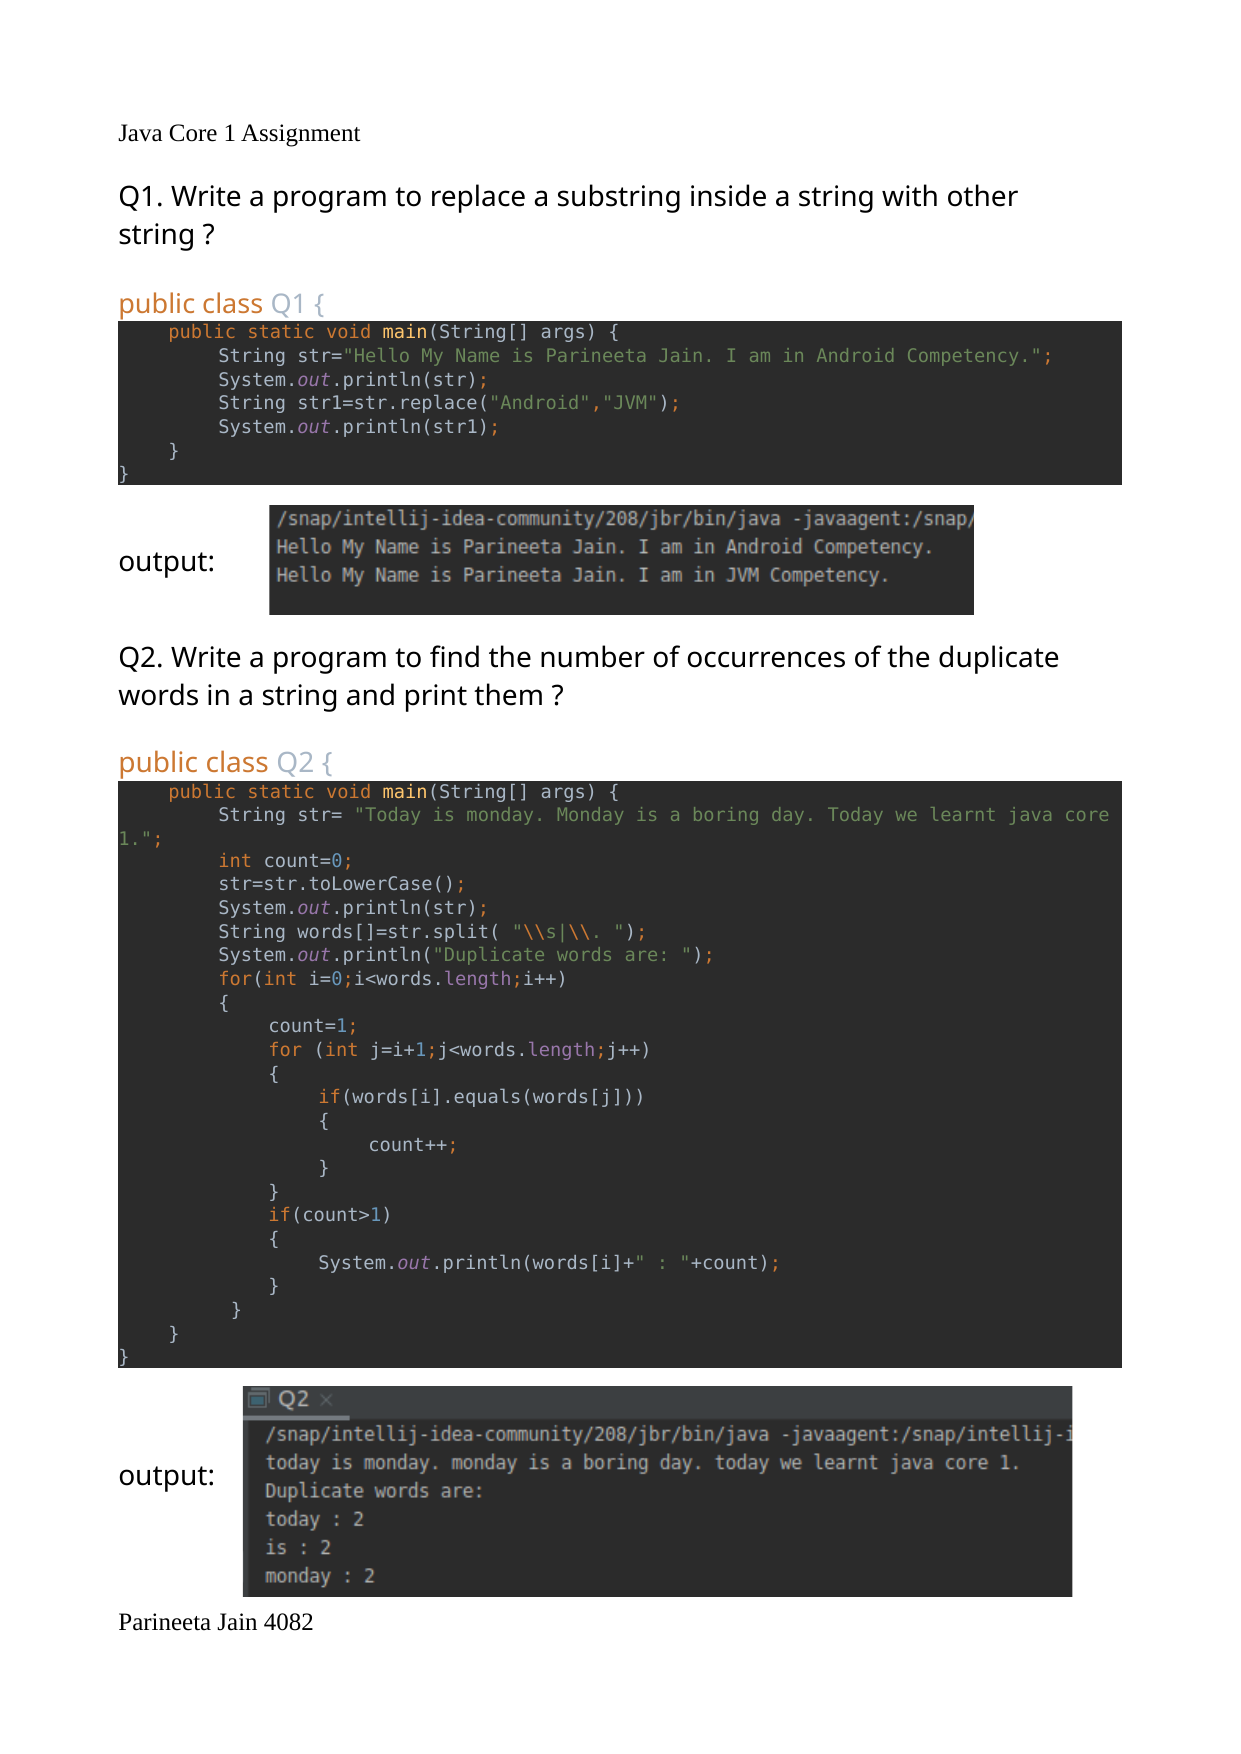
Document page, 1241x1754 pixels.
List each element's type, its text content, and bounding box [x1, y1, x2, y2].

text Q2. Write a program to find the number of occurrences of the duplicate words in a string and print them ? [118, 637, 1122, 713]
text System.out.println(str); [118, 369, 1122, 392]
text System.out.println(words[i]+" : "+count); [118, 1252, 1122, 1275]
text { [118, 1228, 1122, 1252]
text } [118, 1299, 1122, 1323]
text count++; [118, 1133, 1122, 1157]
text Q1. Write a program to replace a substring inside a string with other string ? [118, 176, 1122, 253]
text public class Q1 { [118, 284, 1122, 321]
text public static void main(String[] args) { [118, 321, 1122, 345]
text } [118, 463, 1122, 485]
text if(count>1) [118, 1204, 1122, 1228]
text count=1; [118, 1015, 1122, 1039]
text public static void main(String[] args) { [118, 781, 1122, 804]
text str=str.toLowerCase(); [118, 873, 1122, 897]
text } [118, 1323, 1122, 1346]
text } [118, 1275, 1122, 1299]
text { [118, 992, 1122, 1015]
text String str= "Today is monday. Monday is a boring day. Today we learnt java core 1."; [118, 804, 1122, 850]
text if(words[i].equals(words[j])) [118, 1086, 1122, 1110]
text } [118, 1157, 1122, 1181]
text for (int j=i+1;j<words.length;j++) [118, 1039, 1122, 1063]
text String words[]=str.split( "\\s|\\. "); [118, 921, 1122, 944]
text System.out.println(str1); [118, 416, 1122, 440]
text [1073, 1455, 1122, 1493]
text String str="Hello My Name is Parineeta Jain. I am in Android Competency."; [118, 345, 1122, 369]
picture [242, 1386, 1073, 1597]
text System.out.println("Duplicate words are: "); [118, 944, 1122, 968]
text for(int i=0;i<words.length;i++) [118, 968, 1122, 992]
text } [118, 1181, 1122, 1204]
text } [118, 1346, 1122, 1368]
text System.out.println(str); [118, 897, 1122, 921]
text public class Q2 { [118, 742, 1122, 781]
text output: [118, 1455, 242, 1493]
text String str1=str.replace("Android","JVM"); [118, 392, 1122, 416]
text { [118, 1063, 1122, 1086]
picture [269, 505, 974, 615]
text int count=0; [118, 850, 1122, 873]
text { [118, 1110, 1122, 1133]
text [974, 541, 1122, 579]
text } [118, 440, 1122, 463]
text output: [118, 541, 269, 579]
